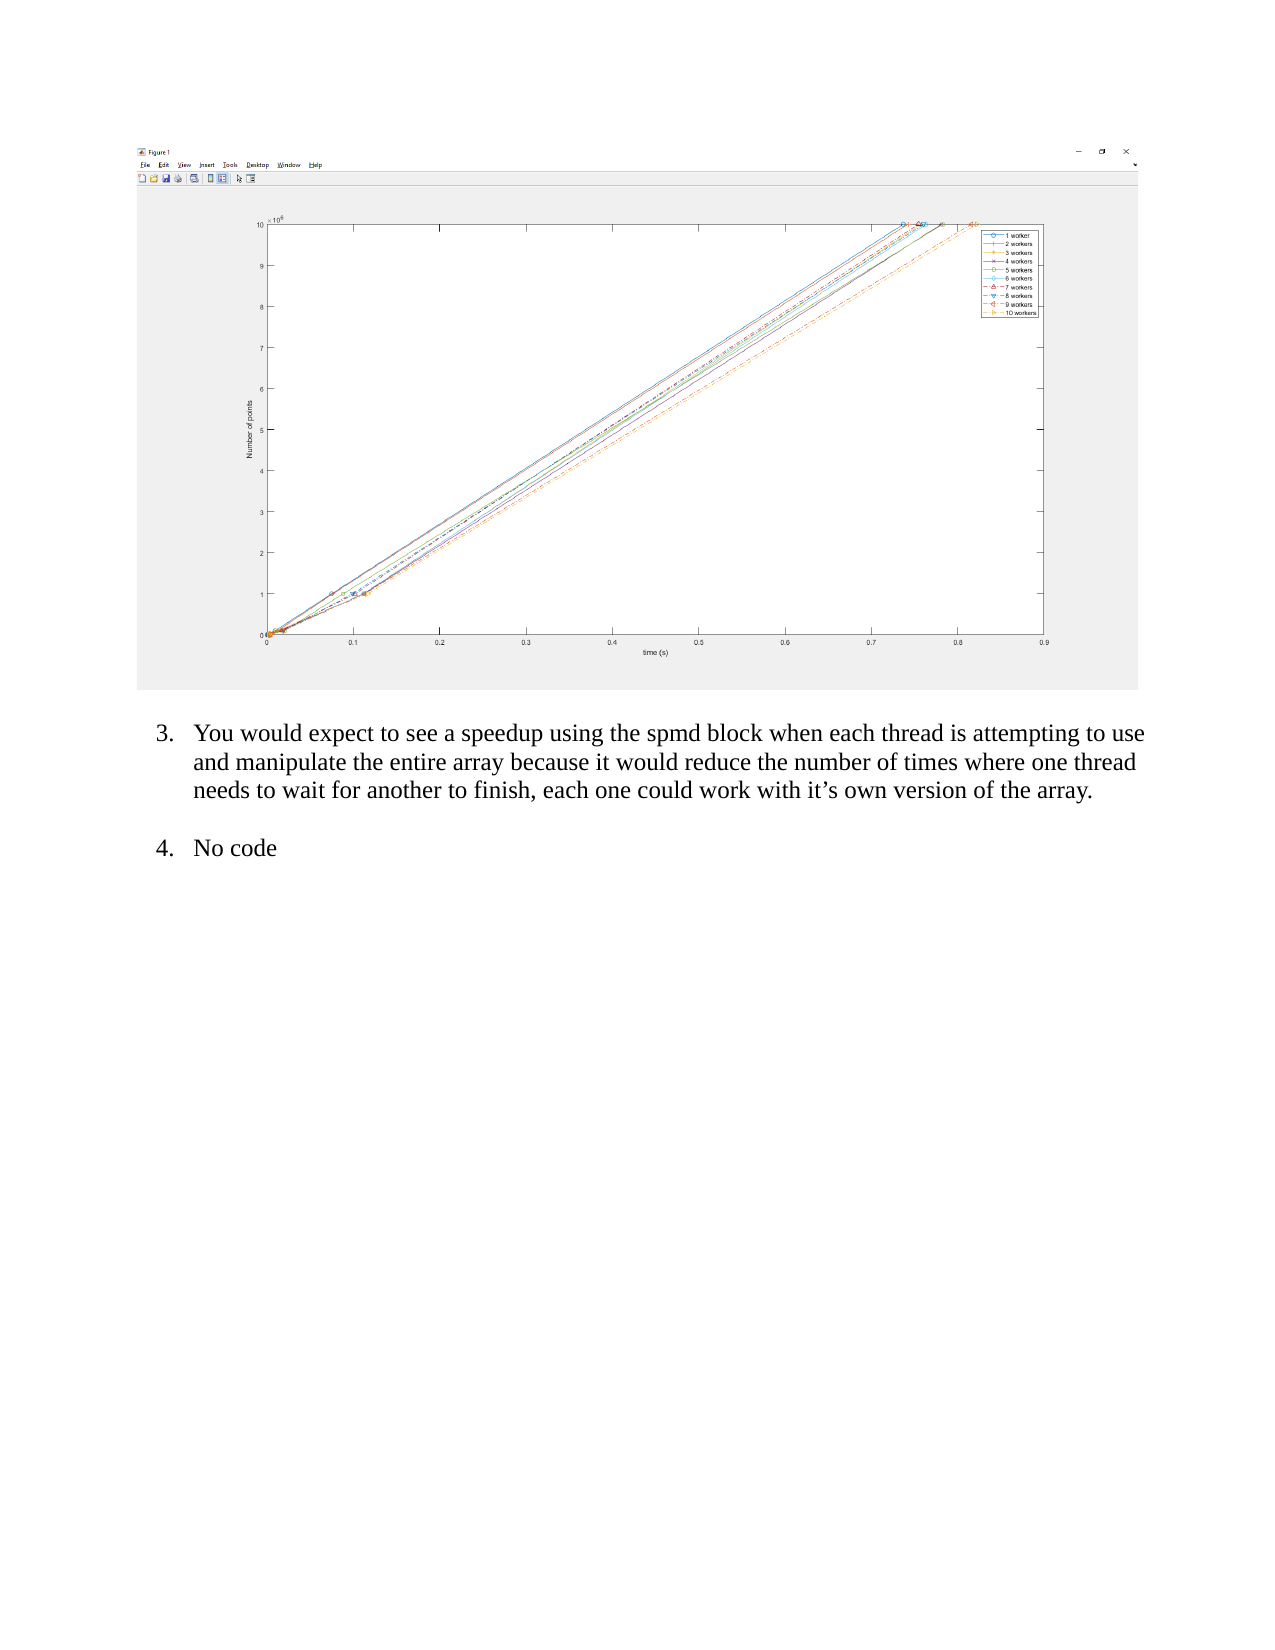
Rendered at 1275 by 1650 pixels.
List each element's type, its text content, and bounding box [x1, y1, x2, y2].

list You would expect to see a speedup using the spmd block when each thread is attempting to use and manipulate the entire array because it would reduce the number of times where one thread needs to wait for another to finish, each one could work with it’s own version of the array. [156, 718, 1157, 804]
picture [136, 146, 1139, 690]
list No code [156, 833, 1157, 862]
